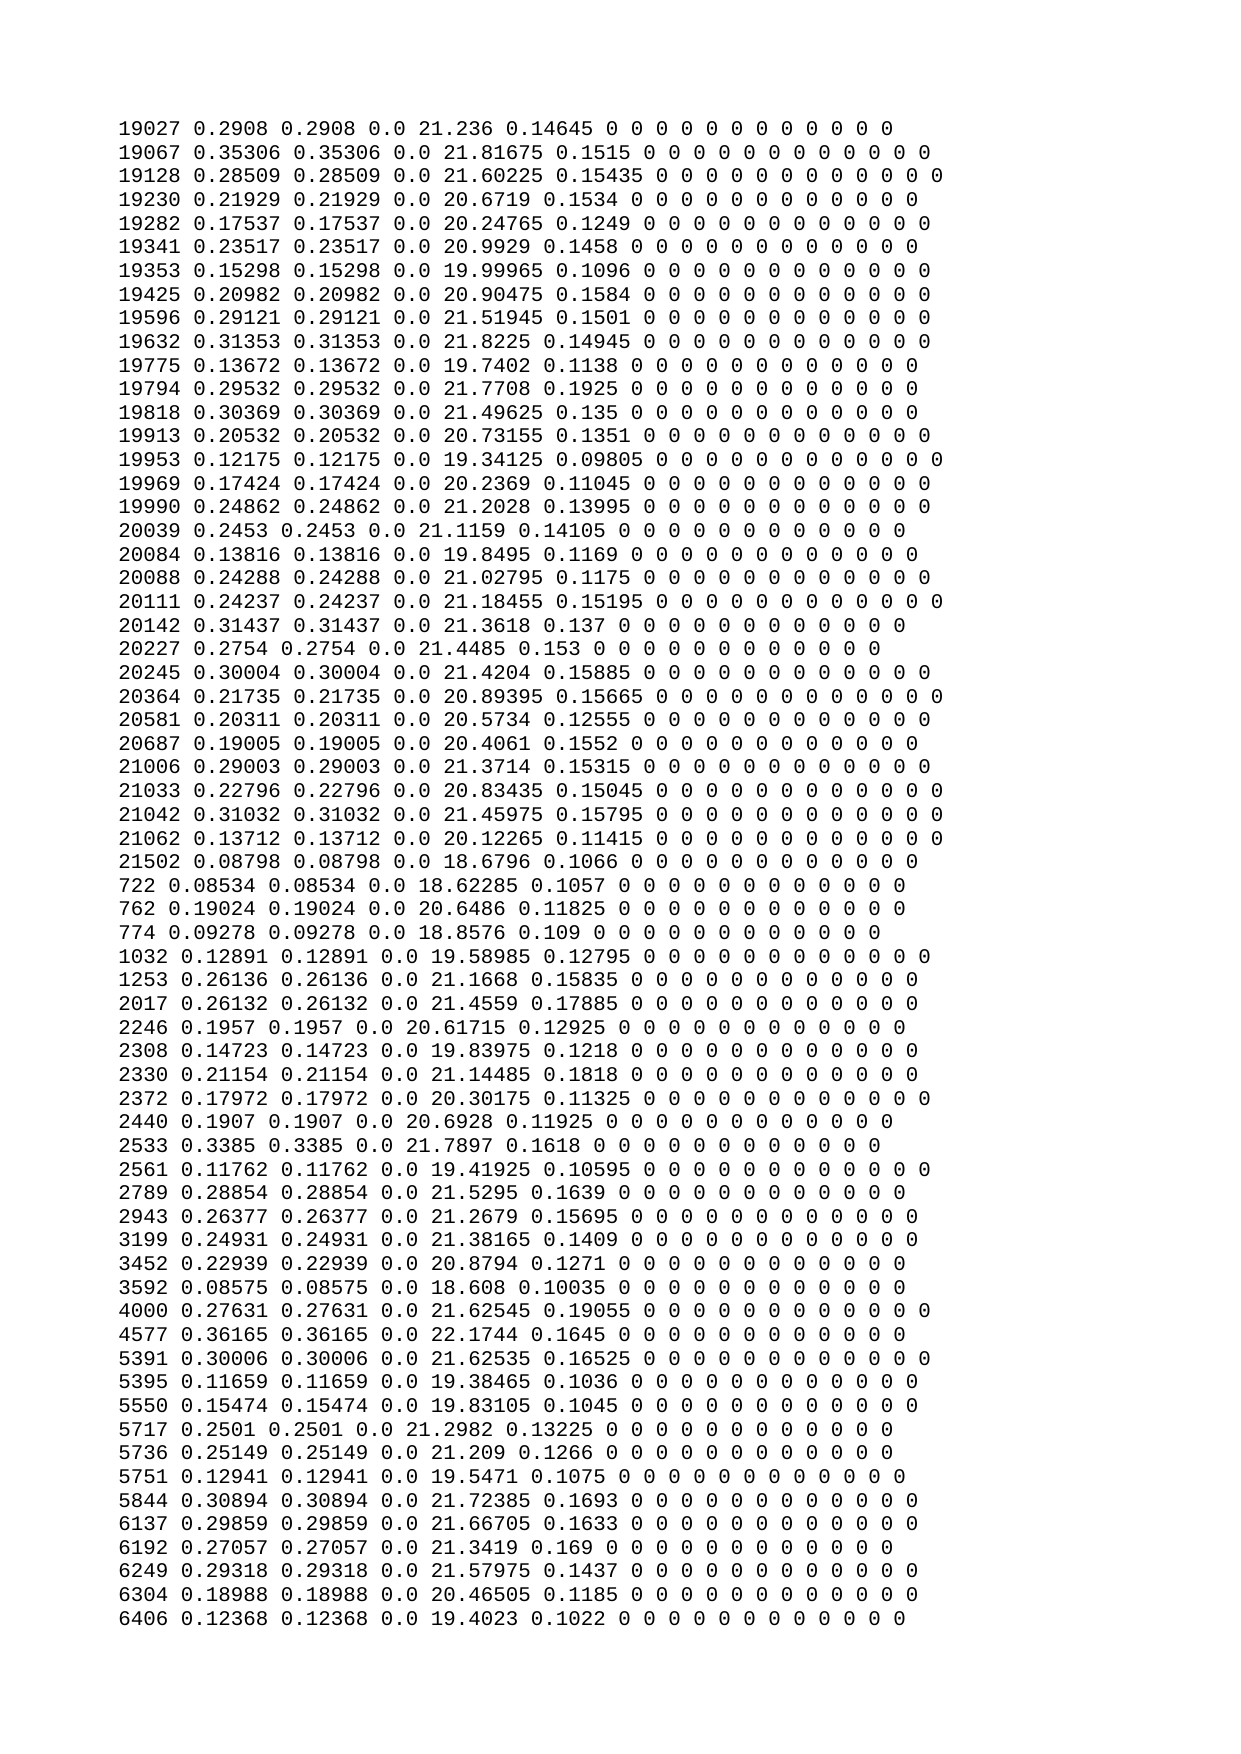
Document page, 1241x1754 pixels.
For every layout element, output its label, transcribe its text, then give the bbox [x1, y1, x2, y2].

text 5391 0.30006 0.30006 0.0 21.62535 0.16525 0 0 0 0 0 0 0 0 0 0 0 0 [118, 1348, 1122, 1371]
text 3199 0.24931 0.24931 0.0 21.38165 0.1409 0 0 0 0 0 0 0 0 0 0 0 0 [118, 1229, 1122, 1253]
text 20227 0.2754 0.2754 0.0 21.4485 0.153 0 0 0 0 0 0 0 0 0 0 0 0 [118, 638, 1122, 662]
text 19913 0.20532 0.20532 0.0 20.73155 0.1351 0 0 0 0 0 0 0 0 0 0 0 0 [118, 426, 1122, 449]
text 20245 0.30004 0.30004 0.0 21.4204 0.15885 0 0 0 0 0 0 0 0 0 0 0 0 [118, 662, 1122, 686]
text 21006 0.29003 0.29003 0.0 21.3714 0.15315 0 0 0 0 0 0 0 0 0 0 0 0 [118, 757, 1122, 780]
text 19282 0.17537 0.17537 0.0 20.24765 0.1249 0 0 0 0 0 0 0 0 0 0 0 0 [118, 213, 1122, 236]
text 4577 0.36165 0.36165 0.0 22.1744 0.1645 0 0 0 0 0 0 0 0 0 0 0 0 [118, 1324, 1122, 1348]
text 19027 0.2908 0.2908 0.0 21.236 0.14645 0 0 0 0 0 0 0 0 0 0 0 0 [118, 118, 1122, 142]
text 19632 0.31353 0.31353 0.0 21.8225 0.14945 0 0 0 0 0 0 0 0 0 0 0 0 [118, 331, 1122, 354]
text 762 0.19024 0.19024 0.0 20.6486 0.11825 0 0 0 0 0 0 0 0 0 0 0 0 [118, 898, 1122, 922]
text 19425 0.20982 0.20982 0.0 20.90475 0.1584 0 0 0 0 0 0 0 0 0 0 0 0 [118, 284, 1122, 307]
text 2308 0.14723 0.14723 0.0 19.83975 0.1218 0 0 0 0 0 0 0 0 0 0 0 0 [118, 1040, 1122, 1064]
text 6406 0.12368 0.12368 0.0 19.4023 0.1022 0 0 0 0 0 0 0 0 0 0 0 0 [118, 1608, 1122, 1631]
text 19775 0.13672 0.13672 0.0 19.7402 0.1138 0 0 0 0 0 0 0 0 0 0 0 0 [118, 354, 1122, 378]
text 5844 0.30894 0.30894 0.0 21.72385 0.1693 0 0 0 0 0 0 0 0 0 0 0 0 [118, 1489, 1122, 1513]
text 5395 0.11659 0.11659 0.0 19.38465 0.1036 0 0 0 0 0 0 0 0 0 0 0 0 [118, 1371, 1122, 1395]
text 2440 0.1907 0.1907 0.0 20.6928 0.11925 0 0 0 0 0 0 0 0 0 0 0 0 [118, 1111, 1122, 1135]
text 21033 0.22796 0.22796 0.0 20.83435 0.15045 0 0 0 0 0 0 0 0 0 0 0 0 [118, 780, 1122, 804]
text 20142 0.31437 0.31437 0.0 21.3618 0.137 0 0 0 0 0 0 0 0 0 0 0 0 [118, 615, 1122, 638]
text 19794 0.29532 0.29532 0.0 21.7708 0.1925 0 0 0 0 0 0 0 0 0 0 0 0 [118, 378, 1122, 402]
text 20111 0.24237 0.24237 0.0 21.18455 0.15195 0 0 0 0 0 0 0 0 0 0 0 0 [118, 591, 1122, 615]
text 6304 0.18988 0.18988 0.0 20.46505 0.1185 0 0 0 0 0 0 0 0 0 0 0 0 [118, 1584, 1122, 1608]
text 19230 0.21929 0.21929 0.0 20.6719 0.1534 0 0 0 0 0 0 0 0 0 0 0 0 [118, 189, 1122, 213]
text 19953 0.12175 0.12175 0.0 19.34125 0.09805 0 0 0 0 0 0 0 0 0 0 0 0 [118, 449, 1122, 473]
text 2246 0.1957 0.1957 0.0 20.61715 0.12925 0 0 0 0 0 0 0 0 0 0 0 0 [118, 1017, 1122, 1040]
text 774 0.09278 0.09278 0.0 18.8576 0.109 0 0 0 0 0 0 0 0 0 0 0 0 [118, 922, 1122, 946]
text 6137 0.29859 0.29859 0.0 21.66705 0.1633 0 0 0 0 0 0 0 0 0 0 0 0 [118, 1513, 1122, 1537]
text 6249 0.29318 0.29318 0.0 21.57975 0.1437 0 0 0 0 0 0 0 0 0 0 0 0 [118, 1561, 1122, 1584]
text 1032 0.12891 0.12891 0.0 19.58985 0.12795 0 0 0 0 0 0 0 0 0 0 0 0 [118, 946, 1122, 969]
text 19067 0.35306 0.35306 0.0 21.81675 0.1515 0 0 0 0 0 0 0 0 0 0 0 0 [118, 142, 1122, 165]
text 4000 0.27631 0.27631 0.0 21.62545 0.19055 0 0 0 0 0 0 0 0 0 0 0 0 [118, 1300, 1122, 1324]
text 19341 0.23517 0.23517 0.0 20.9929 0.1458 0 0 0 0 0 0 0 0 0 0 0 0 [118, 236, 1122, 260]
text 5717 0.2501 0.2501 0.0 21.2982 0.13225 0 0 0 0 0 0 0 0 0 0 0 0 [118, 1419, 1122, 1442]
text 20084 0.13816 0.13816 0.0 19.8495 0.1169 0 0 0 0 0 0 0 0 0 0 0 0 [118, 544, 1122, 567]
text 20581 0.20311 0.20311 0.0 20.5734 0.12555 0 0 0 0 0 0 0 0 0 0 0 0 [118, 709, 1122, 733]
text 20364 0.21735 0.21735 0.0 20.89395 0.15665 0 0 0 0 0 0 0 0 0 0 0 0 [118, 686, 1122, 709]
text 19128 0.28509 0.28509 0.0 21.60225 0.15435 0 0 0 0 0 0 0 0 0 0 0 0 [118, 165, 1122, 189]
text 20687 0.19005 0.19005 0.0 20.4061 0.1552 0 0 0 0 0 0 0 0 0 0 0 0 [118, 733, 1122, 757]
text 5736 0.25149 0.25149 0.0 21.209 0.1266 0 0 0 0 0 0 0 0 0 0 0 0 [118, 1442, 1122, 1466]
text 19969 0.17424 0.17424 0.0 20.2369 0.11045 0 0 0 0 0 0 0 0 0 0 0 0 [118, 473, 1122, 496]
text 6192 0.27057 0.27057 0.0 21.3419 0.169 0 0 0 0 0 0 0 0 0 0 0 0 [118, 1537, 1122, 1561]
text 2533 0.3385 0.3385 0.0 21.7897 0.1618 0 0 0 0 0 0 0 0 0 0 0 0 [118, 1135, 1122, 1158]
text 722 0.08534 0.08534 0.0 18.62285 0.1057 0 0 0 0 0 0 0 0 0 0 0 0 [118, 875, 1122, 898]
text 2330 0.21154 0.21154 0.0 21.14485 0.1818 0 0 0 0 0 0 0 0 0 0 0 0 [118, 1064, 1122, 1088]
text 20088 0.24288 0.24288 0.0 21.02795 0.1175 0 0 0 0 0 0 0 0 0 0 0 0 [118, 567, 1122, 591]
text 21502 0.08798 0.08798 0.0 18.6796 0.1066 0 0 0 0 0 0 0 0 0 0 0 0 [118, 851, 1122, 875]
text 20039 0.2453 0.2453 0.0 21.1159 0.14105 0 0 0 0 0 0 0 0 0 0 0 0 [118, 520, 1122, 544]
text 3452 0.22939 0.22939 0.0 20.8794 0.1271 0 0 0 0 0 0 0 0 0 0 0 0 [118, 1253, 1122, 1277]
text 19596 0.29121 0.29121 0.0 21.51945 0.1501 0 0 0 0 0 0 0 0 0 0 0 0 [118, 307, 1122, 331]
text 19990 0.24862 0.24862 0.0 21.2028 0.13995 0 0 0 0 0 0 0 0 0 0 0 0 [118, 496, 1122, 520]
text 21062 0.13712 0.13712 0.0 20.12265 0.11415 0 0 0 0 0 0 0 0 0 0 0 0 [118, 827, 1122, 851]
text 2789 0.28854 0.28854 0.0 21.5295 0.1639 0 0 0 0 0 0 0 0 0 0 0 0 [118, 1182, 1122, 1206]
text 1253 0.26136 0.26136 0.0 21.1668 0.15835 0 0 0 0 0 0 0 0 0 0 0 0 [118, 969, 1122, 993]
text 19353 0.15298 0.15298 0.0 19.99965 0.1096 0 0 0 0 0 0 0 0 0 0 0 0 [118, 260, 1122, 284]
text 2561 0.11762 0.11762 0.0 19.41925 0.10595 0 0 0 0 0 0 0 0 0 0 0 0 [118, 1158, 1122, 1182]
text 21042 0.31032 0.31032 0.0 21.45975 0.15795 0 0 0 0 0 0 0 0 0 0 0 0 [118, 804, 1122, 827]
text 2017 0.26132 0.26132 0.0 21.4559 0.17885 0 0 0 0 0 0 0 0 0 0 0 0 [118, 993, 1122, 1017]
text 5751 0.12941 0.12941 0.0 19.5471 0.1075 0 0 0 0 0 0 0 0 0 0 0 0 [118, 1466, 1122, 1489]
text 19818 0.30369 0.30369 0.0 21.49625 0.135 0 0 0 0 0 0 0 0 0 0 0 0 [118, 402, 1122, 426]
text 5550 0.15474 0.15474 0.0 19.83105 0.1045 0 0 0 0 0 0 0 0 0 0 0 0 [118, 1395, 1122, 1419]
text 2372 0.17972 0.17972 0.0 20.30175 0.11325 0 0 0 0 0 0 0 0 0 0 0 0 [118, 1088, 1122, 1111]
text 2943 0.26377 0.26377 0.0 21.2679 0.15695 0 0 0 0 0 0 0 0 0 0 0 0 [118, 1206, 1122, 1229]
text 3592 0.08575 0.08575 0.0 18.608 0.10035 0 0 0 0 0 0 0 0 0 0 0 0 [118, 1277, 1122, 1300]
